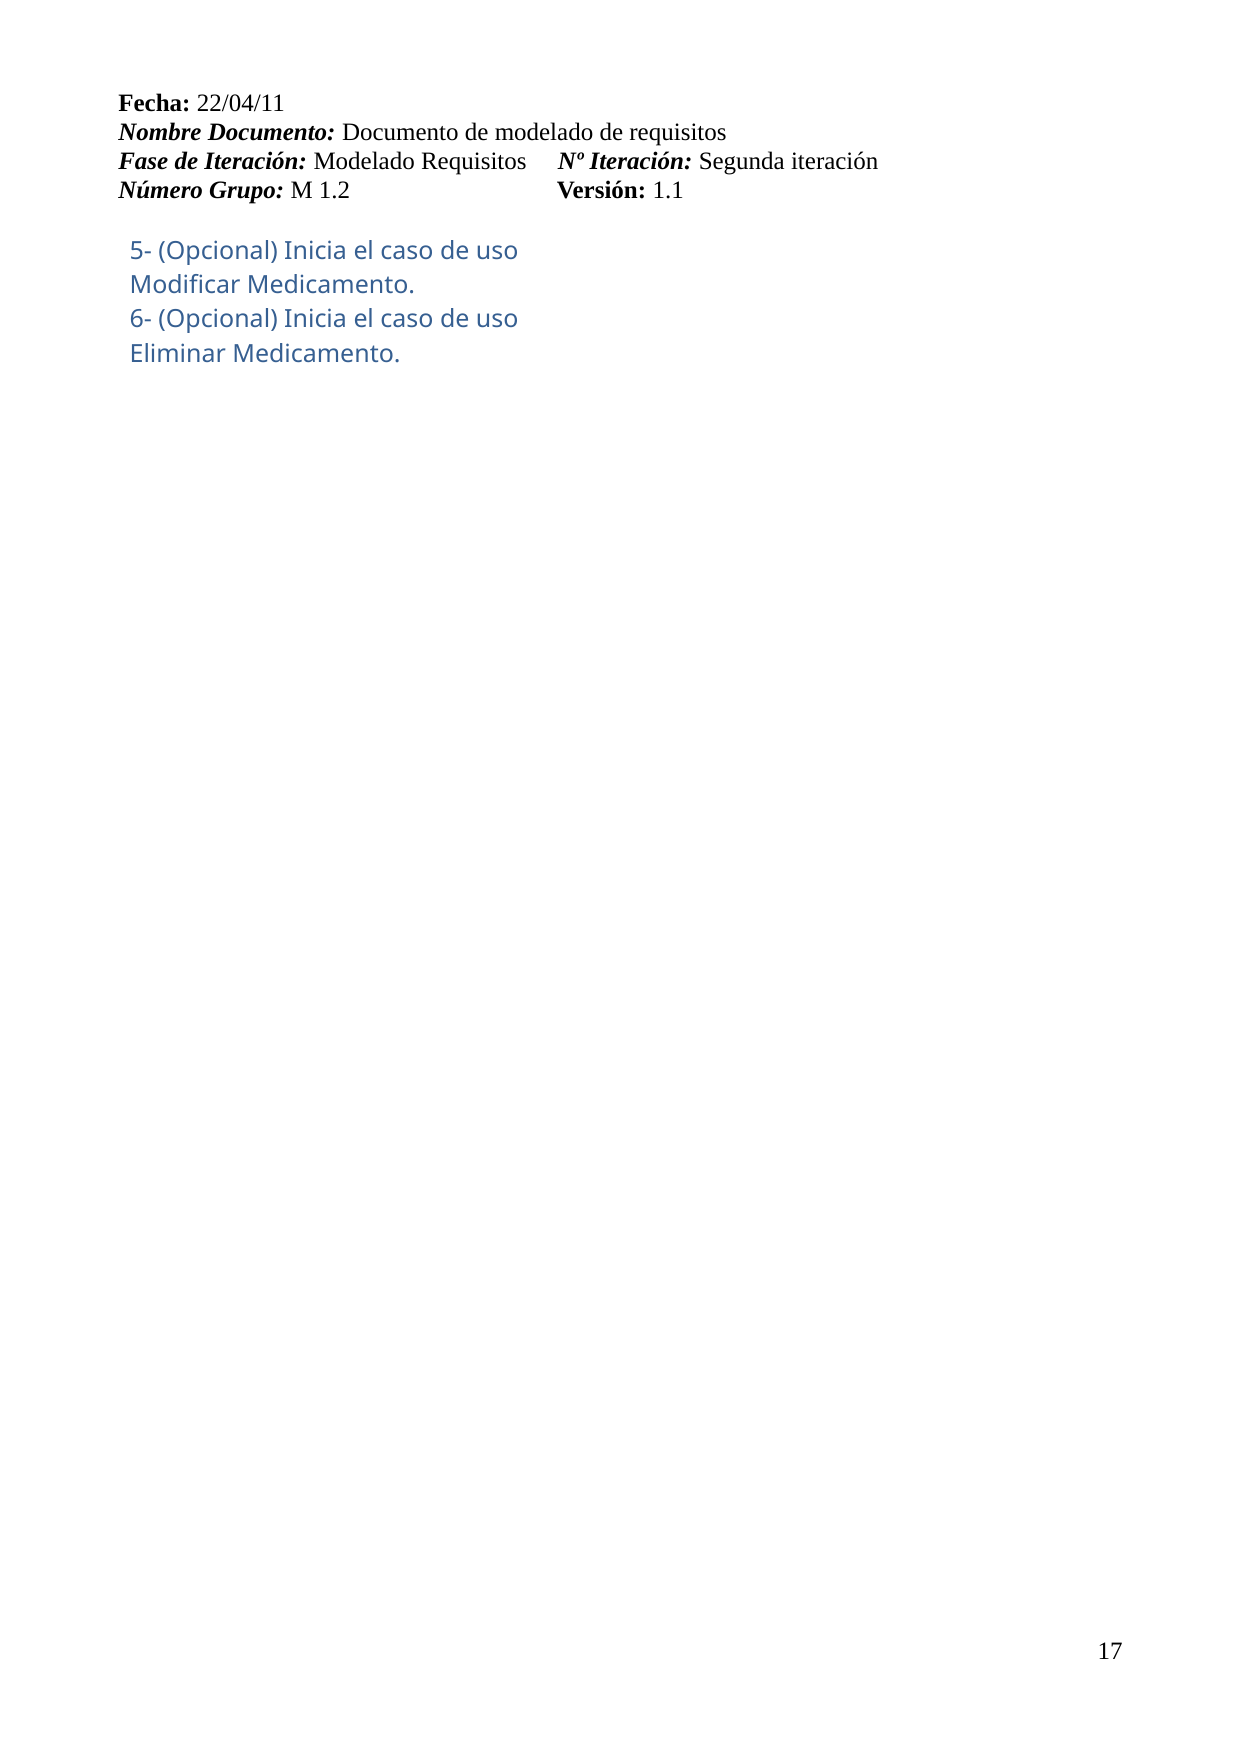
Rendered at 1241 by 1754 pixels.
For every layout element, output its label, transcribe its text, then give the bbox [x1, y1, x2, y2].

table_cell 6- (Opcional) Inicia el caso de uso Eliminar Medicamento. [118, 301, 562, 369]
table_cell 5- (Opcional) Inicia el caso de uso Modificar Medicamento. [118, 233, 562, 301]
table_cell [563, 301, 1005, 369]
table_cell [563, 233, 1005, 301]
